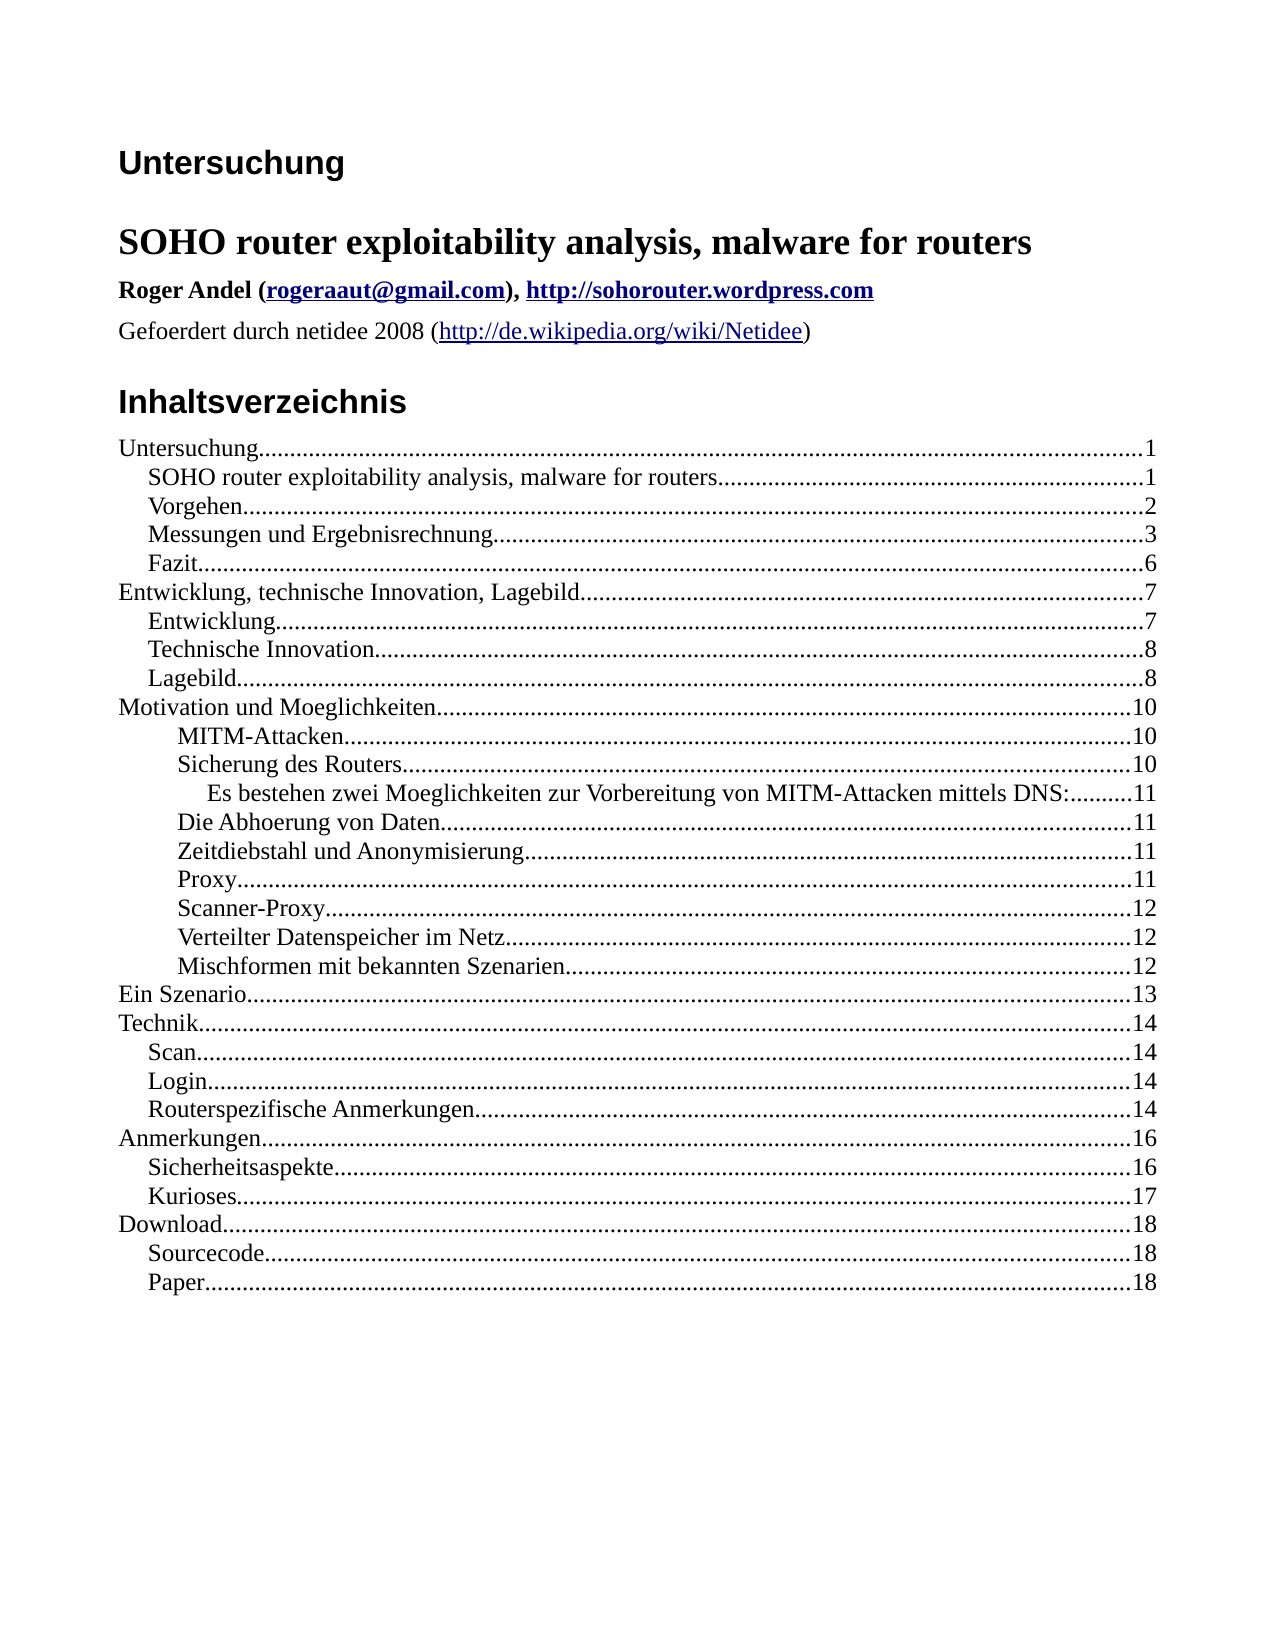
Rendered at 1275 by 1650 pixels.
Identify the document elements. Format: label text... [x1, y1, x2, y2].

text Paper 18 [148, 1267, 1157, 1296]
text Sourcecode 18 [148, 1238, 1157, 1267]
text Entwicklung 7 [148, 606, 1157, 634]
text Verteilter Datenspeicher im Netz 12 [177, 922, 1157, 951]
text Entwicklung, technische Innovation, Lagebild 7 [118, 577, 1157, 606]
text Sicherung des Routers 10 [177, 749, 1157, 778]
text Messungen und Ergebnisrechnung 3 [148, 519, 1157, 548]
text Gefoerdert durch netidee 2008 (http://de.wikipedia.org/wiki/Netidee) [118, 316, 1157, 345]
text Technik 14 [118, 1008, 1157, 1037]
text Untersuchung 1 [118, 433, 1157, 462]
text Routerspezifische Anmerkungen 14 [148, 1094, 1157, 1123]
text Die Abhoerung von Daten 11 [177, 807, 1157, 836]
text Sicherheitsaspekte 16 [148, 1152, 1157, 1181]
text Lagebild 8 [148, 663, 1157, 692]
text Technische Innovation 8 [148, 634, 1157, 663]
text Roger Andel (rogeraaut@gmail.com), http://sohorouter.wordpress.com [118, 275, 1157, 304]
text Proxy 11 [177, 864, 1157, 893]
text Scanner-Proxy 12 [177, 893, 1157, 922]
text Scan 14 [148, 1037, 1157, 1066]
text Login 14 [148, 1066, 1157, 1094]
subtitle SOHO router exploitability analysis, malware for routers [118, 219, 1157, 262]
text Es bestehen zwei Moeglichkeiten zur Vorbereitung von MITM-Attacken mittels DNS: 11 [207, 778, 1157, 807]
text Vorgehen 2 [148, 491, 1157, 519]
text SOHO router exploitability analysis, malware for routers 1 [148, 462, 1157, 491]
text Kurioses 17 [148, 1181, 1157, 1209]
text Motivation und Moeglichkeiten 10 [118, 692, 1157, 721]
text Mischformen mit bekannten Szenarien 12 [177, 951, 1157, 979]
text Fazit 6 [148, 548, 1157, 577]
subtitle Untersuchung [118, 143, 1157, 182]
text MITM-Attacken 10 [177, 721, 1157, 749]
text Ein Szenario 13 [118, 979, 1157, 1008]
text Download 18 [118, 1209, 1157, 1238]
text Zeitdiebstahl und Anonymisierung 11 [177, 836, 1157, 864]
text Anmerkungen 16 [118, 1123, 1157, 1152]
subtitle Inhaltsverzeichnis [118, 382, 1157, 421]
